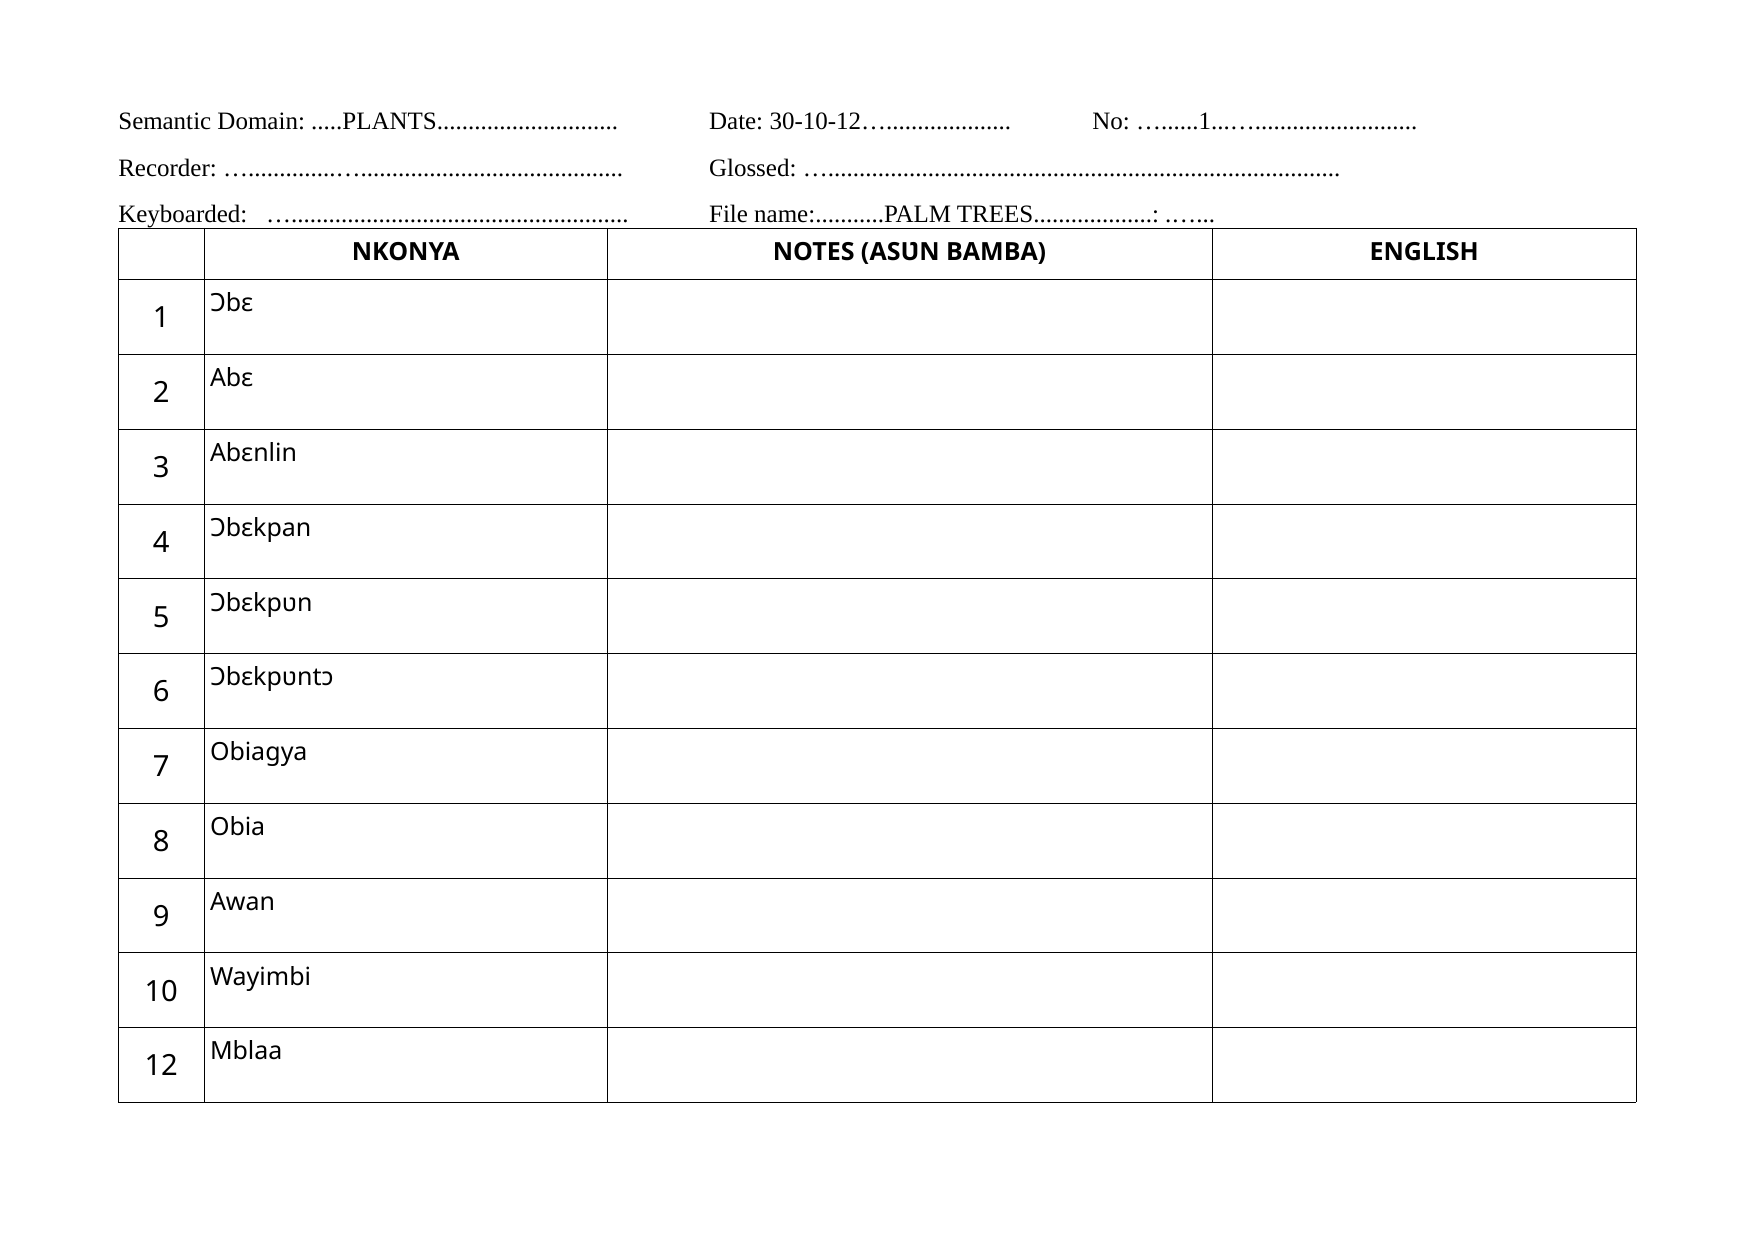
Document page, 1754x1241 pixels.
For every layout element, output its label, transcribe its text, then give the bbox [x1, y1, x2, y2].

table_cell [1213, 579, 1636, 653]
table_cell 7 [119, 729, 204, 803]
table_cell Ɔbɛkpʋntɔ [205, 654, 607, 728]
table_cell Awan [205, 879, 607, 952]
table_cell Abɛnlin [205, 430, 607, 503]
table_cell 9 [119, 879, 204, 952]
table_cell [608, 804, 1212, 877]
table_cell 3 [119, 430, 204, 503]
table_cell 2 [119, 355, 204, 429]
table_cell [608, 729, 1212, 803]
table_cell [1213, 654, 1636, 728]
table_cell [1213, 729, 1636, 803]
text Semantic Domain: .....PLANTS............................. Date: 30-10-12….................... No: …......1...….......................... [118, 106, 1636, 135]
table_cell 8 [119, 804, 204, 877]
table_cell Ɔbɛkpʋn [205, 579, 607, 653]
table_cell [1213, 879, 1636, 952]
table_header NKONYA [205, 229, 607, 279]
table_header [119, 229, 204, 279]
table_cell [608, 355, 1212, 429]
table_cell [608, 505, 1212, 578]
table_cell [608, 579, 1212, 653]
table_cell [608, 654, 1212, 728]
table_cell [608, 430, 1212, 503]
table_cell 5 [119, 579, 204, 653]
text Recorder: …..............….......................................... Glossed: ….................................................................................. [118, 153, 1636, 181]
table_cell [608, 1028, 1212, 1102]
table_cell Ɔbɛkpan [205, 505, 607, 578]
table_cell 12 [119, 1028, 204, 1102]
table_cell Obia [205, 804, 607, 877]
table_cell [1213, 355, 1636, 429]
table_cell 10 [119, 953, 204, 1027]
table_cell Obiagya [205, 729, 607, 803]
table_cell [1213, 505, 1636, 578]
table_header NOTES (ASƲN BAMBA) [608, 229, 1212, 279]
table_cell [608, 953, 1212, 1027]
table_cell 1 [119, 280, 204, 354]
table_cell [1213, 280, 1636, 354]
table_cell [608, 280, 1212, 354]
table_cell 4 [119, 505, 204, 578]
table_cell [1213, 430, 1636, 503]
table_cell [1213, 953, 1636, 1027]
table_cell Mblaa [205, 1028, 607, 1102]
table_header ENGLISH [1213, 229, 1636, 279]
text Keyboarded: …...................................................... File name:...........PALM TREES...................: .…... [118, 199, 1636, 228]
table_cell Wayimbi [205, 953, 607, 1027]
table_cell Abɛ [205, 355, 607, 429]
table_cell Ɔbɛ [205, 280, 607, 354]
table_cell [1213, 804, 1636, 877]
table_cell [608, 879, 1212, 952]
table_cell [1213, 1028, 1636, 1102]
table_cell 6 [119, 654, 204, 728]
